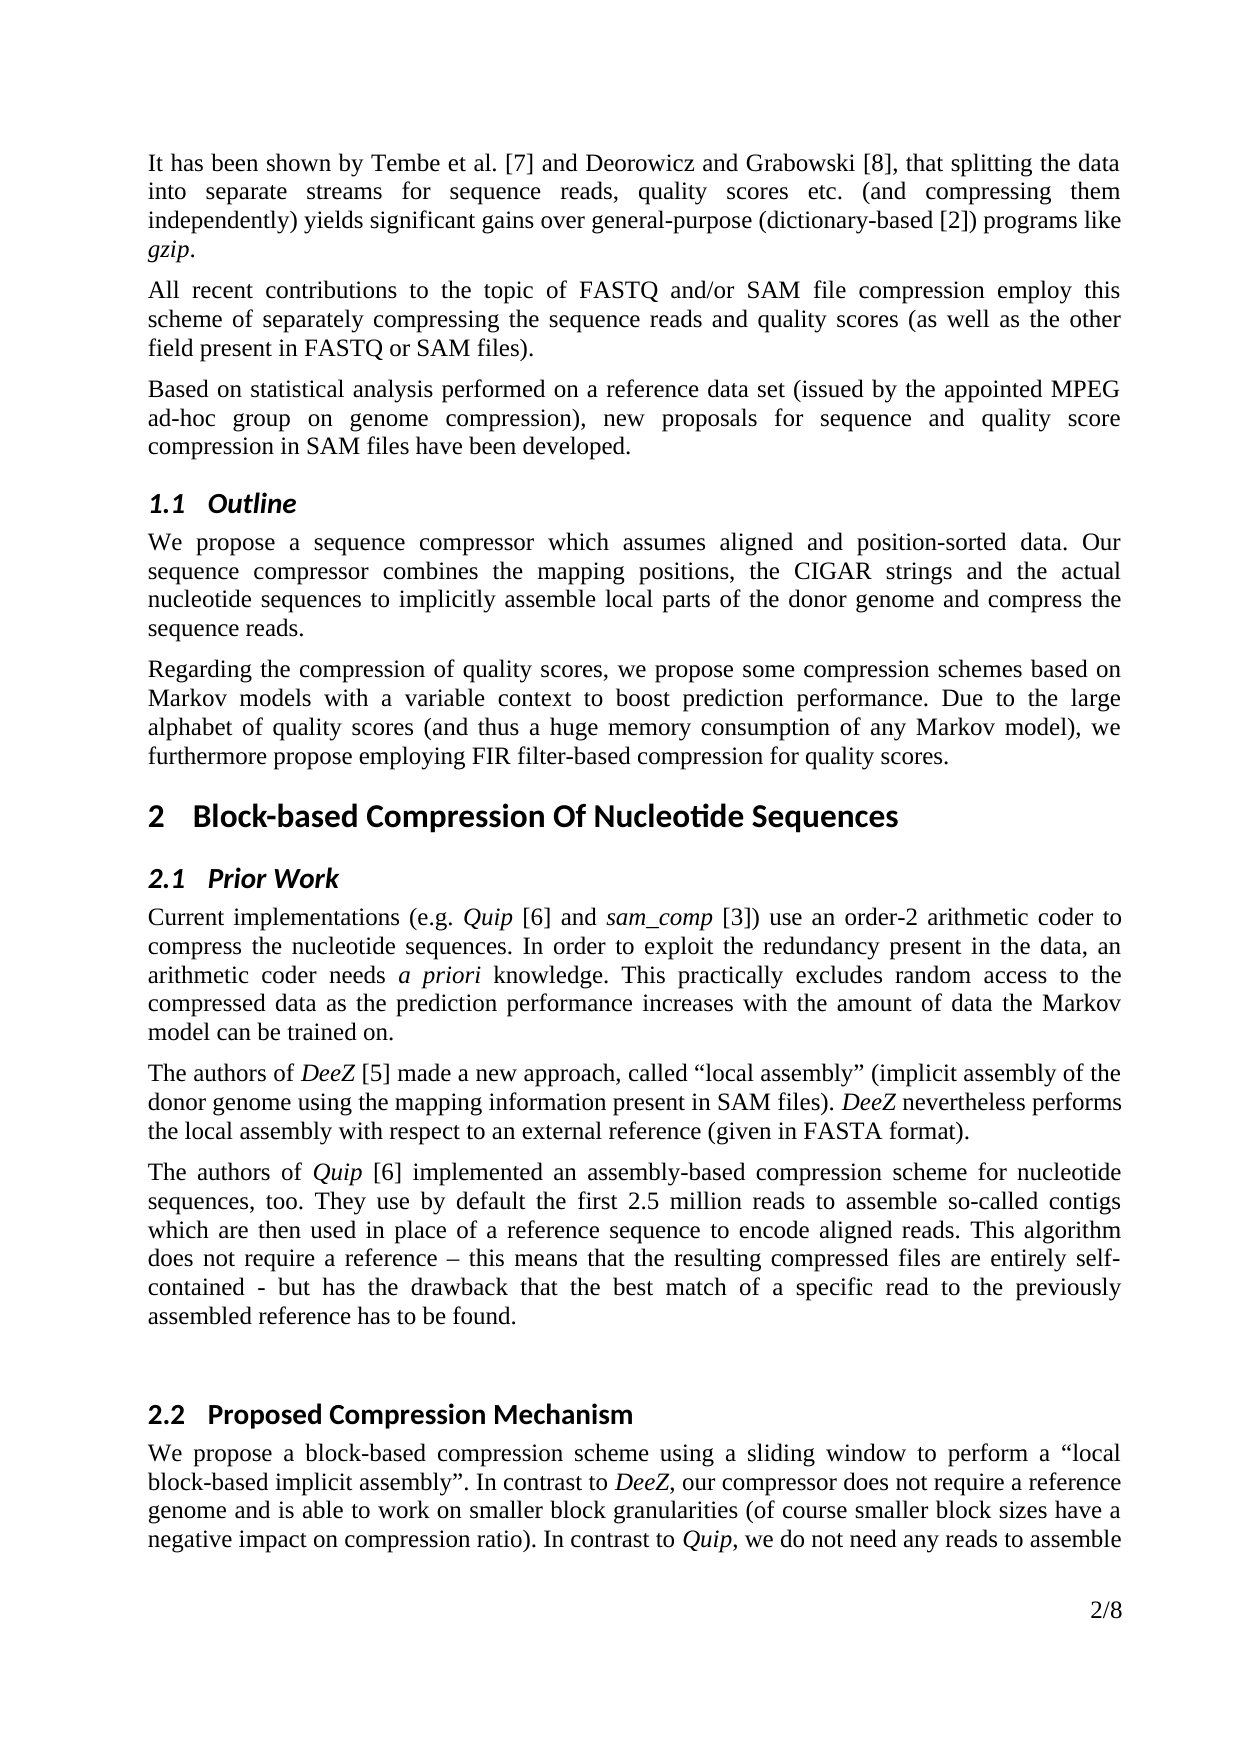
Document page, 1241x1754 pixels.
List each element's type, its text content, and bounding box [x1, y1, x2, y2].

text All recent contributions to the topic of FASTQ and/or SAM file compression employ this scheme of separately compressing the sequence reads and quality scores (as well as the other field present in FASTQ or SAM files). [148, 275, 1122, 361]
text It has been shown by Tembe et al. [7] and Deorowicz and Grabowski [8], that splitting the data into separate streams for sequence reads, quality scores etc. (and compressing them independently) yields significant gains over general-purpose (dictionary-based [2]) programs like gzip. [148, 148, 1122, 263]
text Based on statistical analysis performed on a reference data set (issued by the appointed MPEG ad-hoc group on genome compression), new proposals for sequence and quality score compression in SAM files have been developed. [148, 374, 1122, 460]
text We propose a sequence compressor which assumes aligned and position-sorted data. Our sequence compressor combines the mapping positions, the CIGAR strings and the actual nucleotide sequences to implicitly assemble local parts of the donor genome and compress the sequence reads. [148, 527, 1122, 642]
subtitle Block-based Compression Of Nucleotide Sequences [148, 794, 1122, 835]
text Current implementations (e.g. Quip [6] and sam_comp [3]) use an order-2 arithmetic coder to compress the nucleotide sequences. In order to exploit the redundancy present in the data, an arithmetic coder needs a priori knowledge. This practically excludes random access to the compressed data as the prediction performance increases with the amount of data the Markov model can be trained on. [148, 902, 1122, 1046]
subtitle Outline [148, 485, 1122, 521]
text The authors of Quip [6] implemented an assembly-based compression scheme for nucleotide sequences, too. They use by default the first 2.5 million reads to assemble so-called contigs which are then used in place of a reference sequence to encode aligned reads. This algorithm does not require a reference – this means that the resulting compressed files are entirely self-contained - but has the drawback that the best match of a specific read to the previously assembled reference has to be found. [148, 1157, 1122, 1330]
text Regarding the compression of quality scores, we propose some compression schemes based on Markov models with a variable context to boost prediction performance. Due to the large alphabet of quality scores (and thus a huge memory consumption of any Markov model), we furthermore propose employing FIR filter-based compression for quality scores. [148, 654, 1122, 769]
subtitle Proposed Compression Mechanism [148, 1396, 1122, 1432]
text We propose a block-based compression scheme using a sliding window to perform a “local block-based implicit assembly”. In contrast to DeeZ, our compressor does not require a reference genome and is able to work on smaller block granularities (of course smaller block sizes have a negative impact on compression ratio). In contrast to Quip, we do not need any reads to assemble [148, 1438, 1122, 1553]
subtitle Prior Work [148, 860, 1122, 896]
text The authors of DeeZ [5] made a new approach, called “local assembly” (implicit assembly of the donor genome using the mapping information present in SAM files). DeeZ nevertheless performs the local assembly with respect to an external reference (given in FASTA format). [148, 1058, 1122, 1145]
